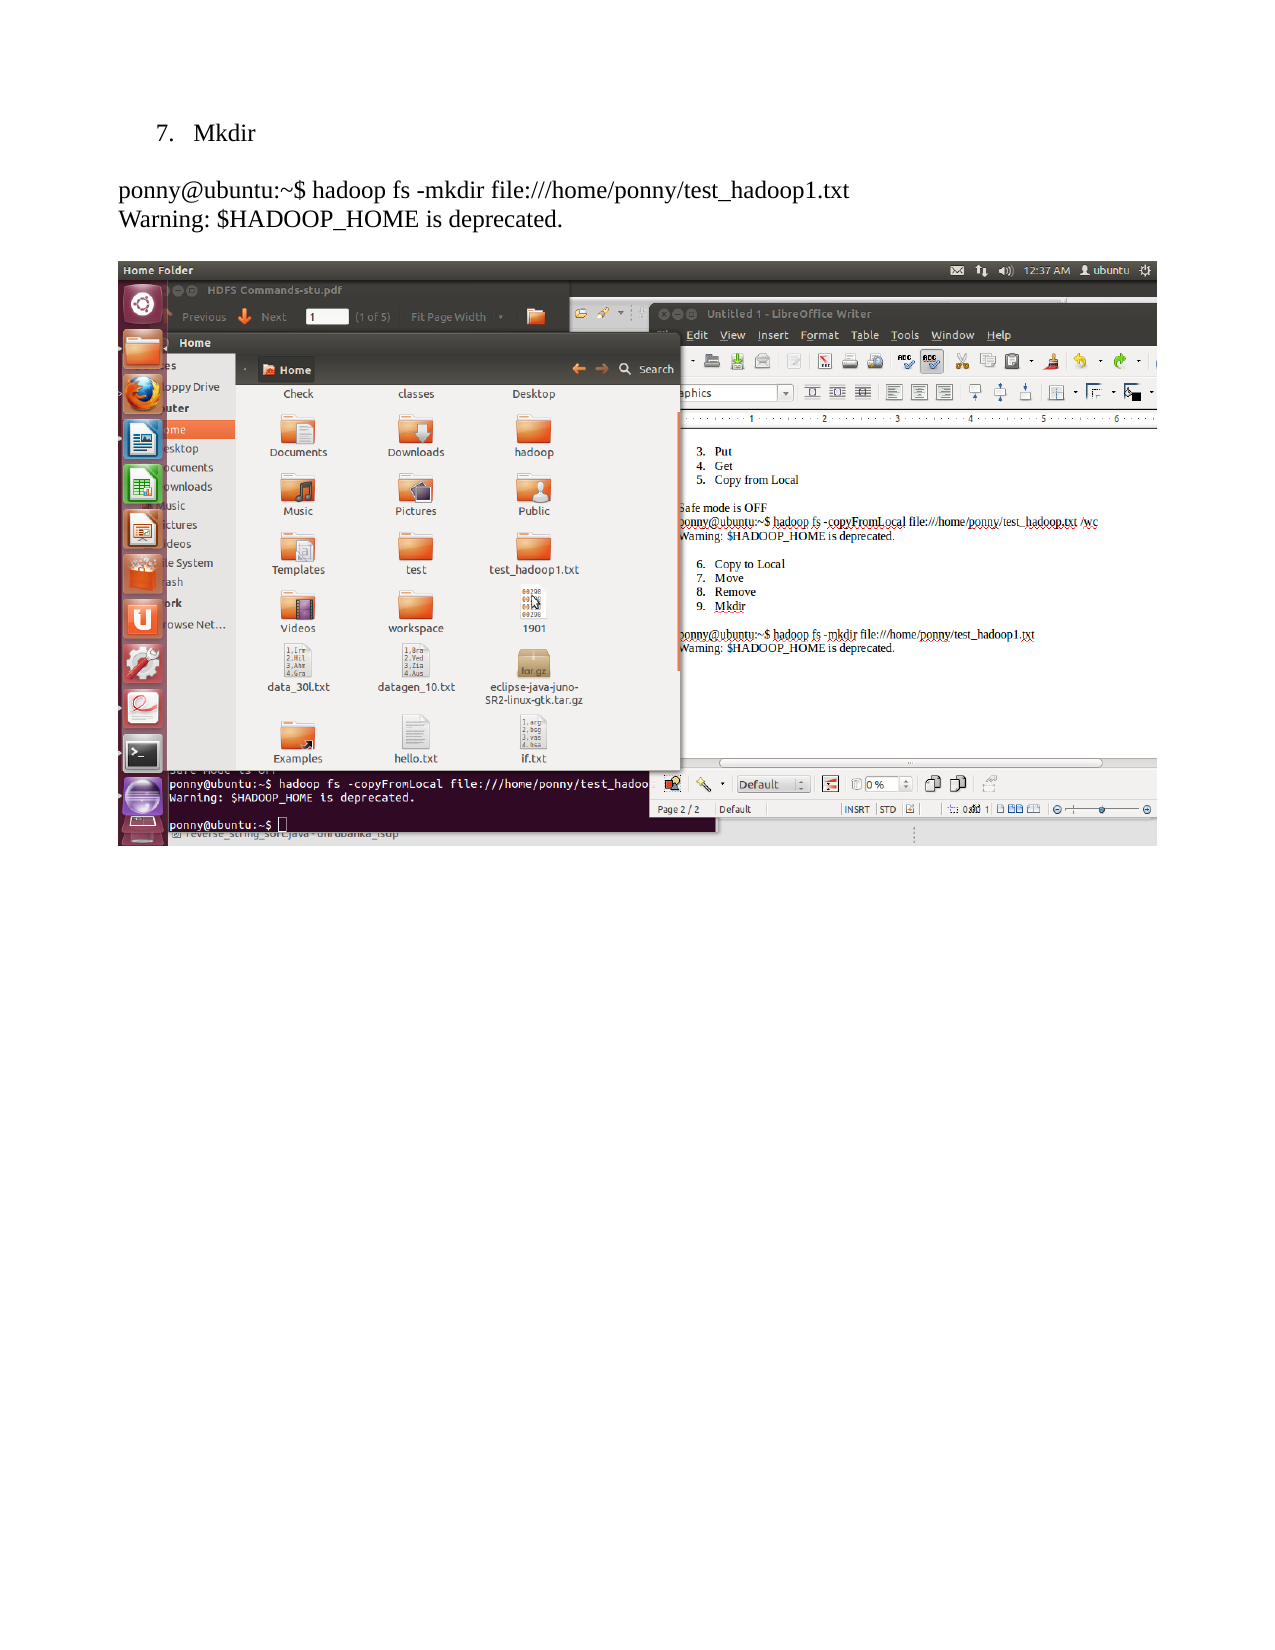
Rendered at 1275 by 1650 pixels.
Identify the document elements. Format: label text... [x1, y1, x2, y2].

text Warning: $HADOOP_HOME is deprecated. [118, 204, 1157, 233]
text ponny@ubuntu:~$ hadoop fs -mkdir file:///home/ponny/test_hadoop1.txt [118, 176, 1157, 204]
list Mkdir [156, 118, 1157, 147]
picture [118, 261, 1157, 846]
